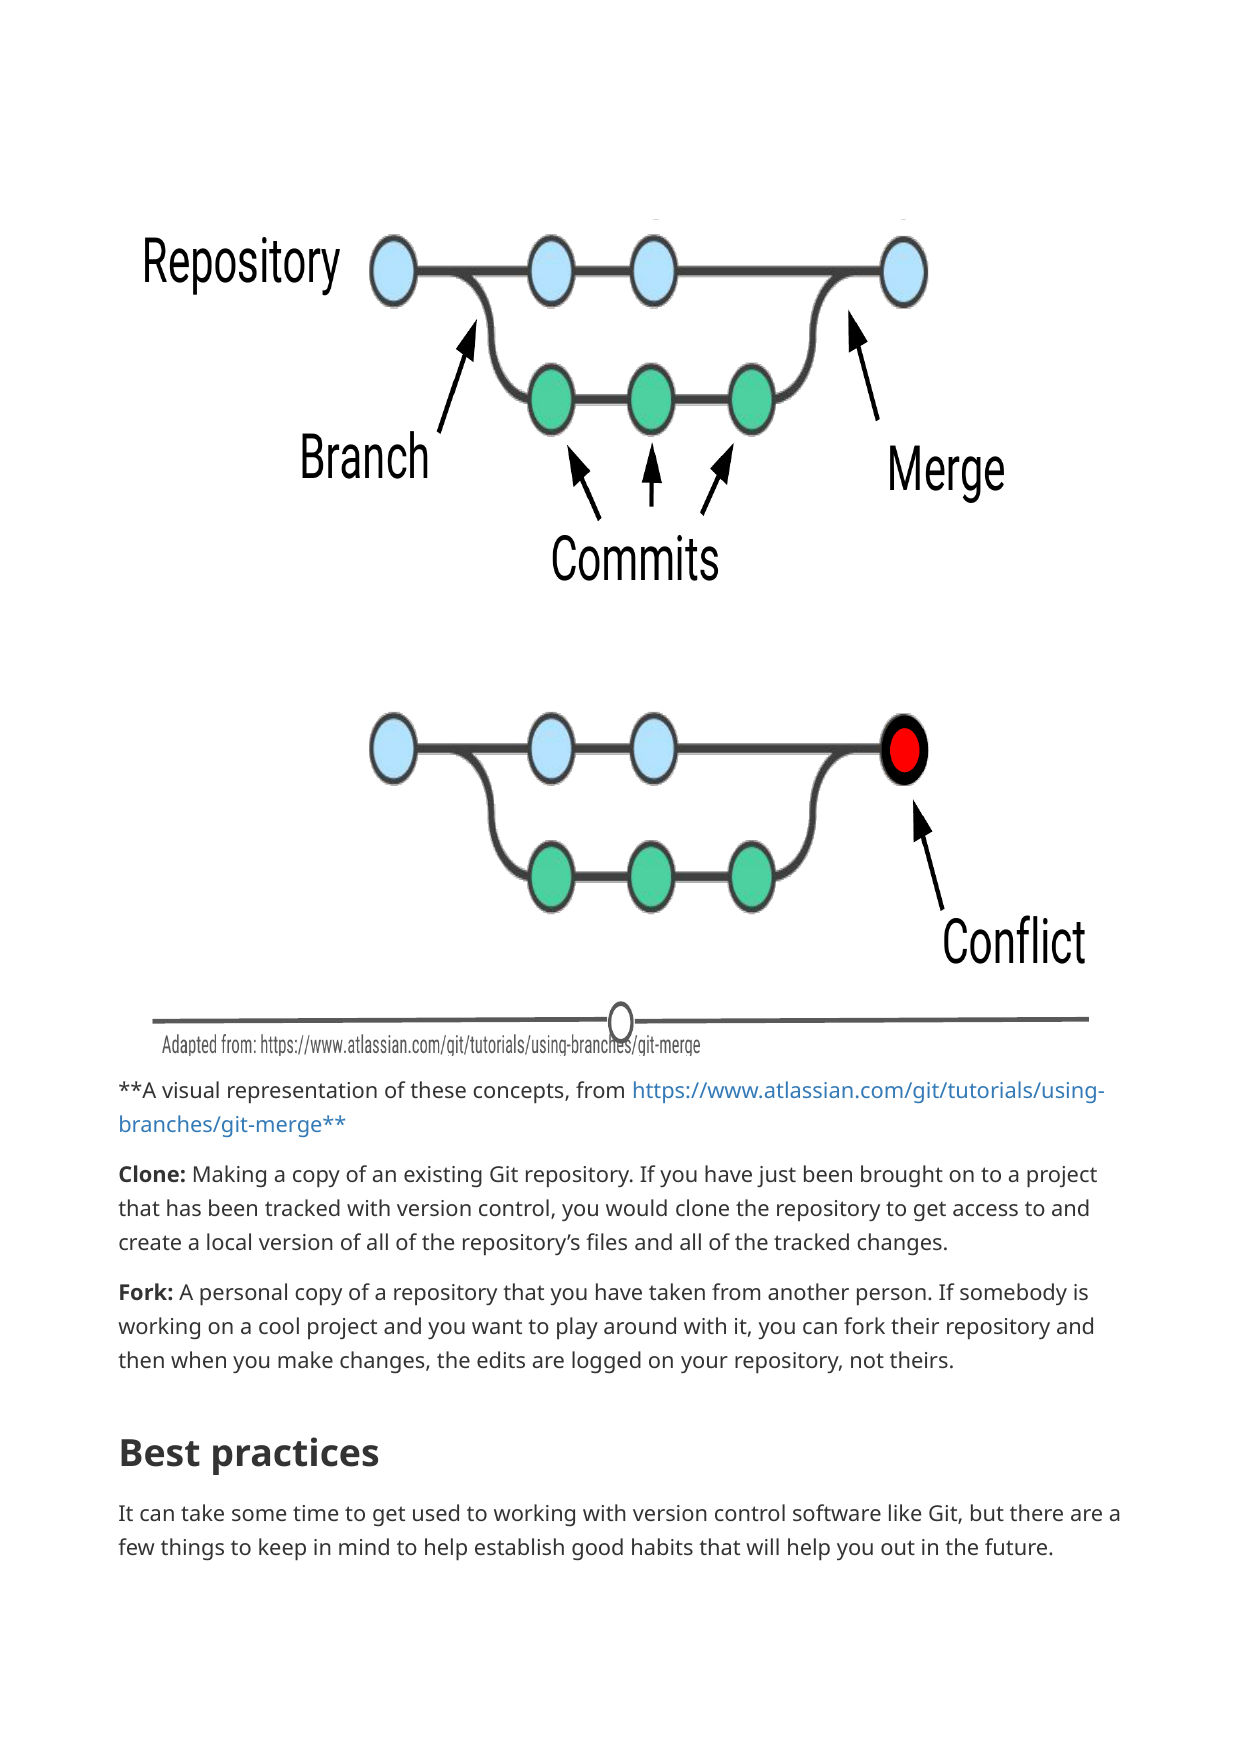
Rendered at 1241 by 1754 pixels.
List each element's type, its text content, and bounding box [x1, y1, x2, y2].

text It can take some time to get used to working with version control software like Git, but there are a few things to keep in mind to help establish good habits that will help you out in the future. [118, 1498, 1122, 1562]
picture [118, 118, 1123, 1056]
text Fork: A personal copy of a repository that you have taken from another person. If somebody is working on a cool project and you want to play around with it, you can fork their repository and then when you make changes, the edits are logged on your repository, not theirs. [118, 1277, 1122, 1375]
text **A visual representation of these concepts, from https://www.atlassian.com/git/tutorials/using-branches/git-merge** [118, 1075, 1122, 1139]
text Clone: Making a copy of an existing Git repository. If you have just been brought on to a project that has been tracked with version control, you would clone the repository to get access to and create a local version of all of the repository’s files and all of the tracked changes. [118, 1159, 1122, 1257]
subtitle Best practices [118, 1426, 1122, 1477]
